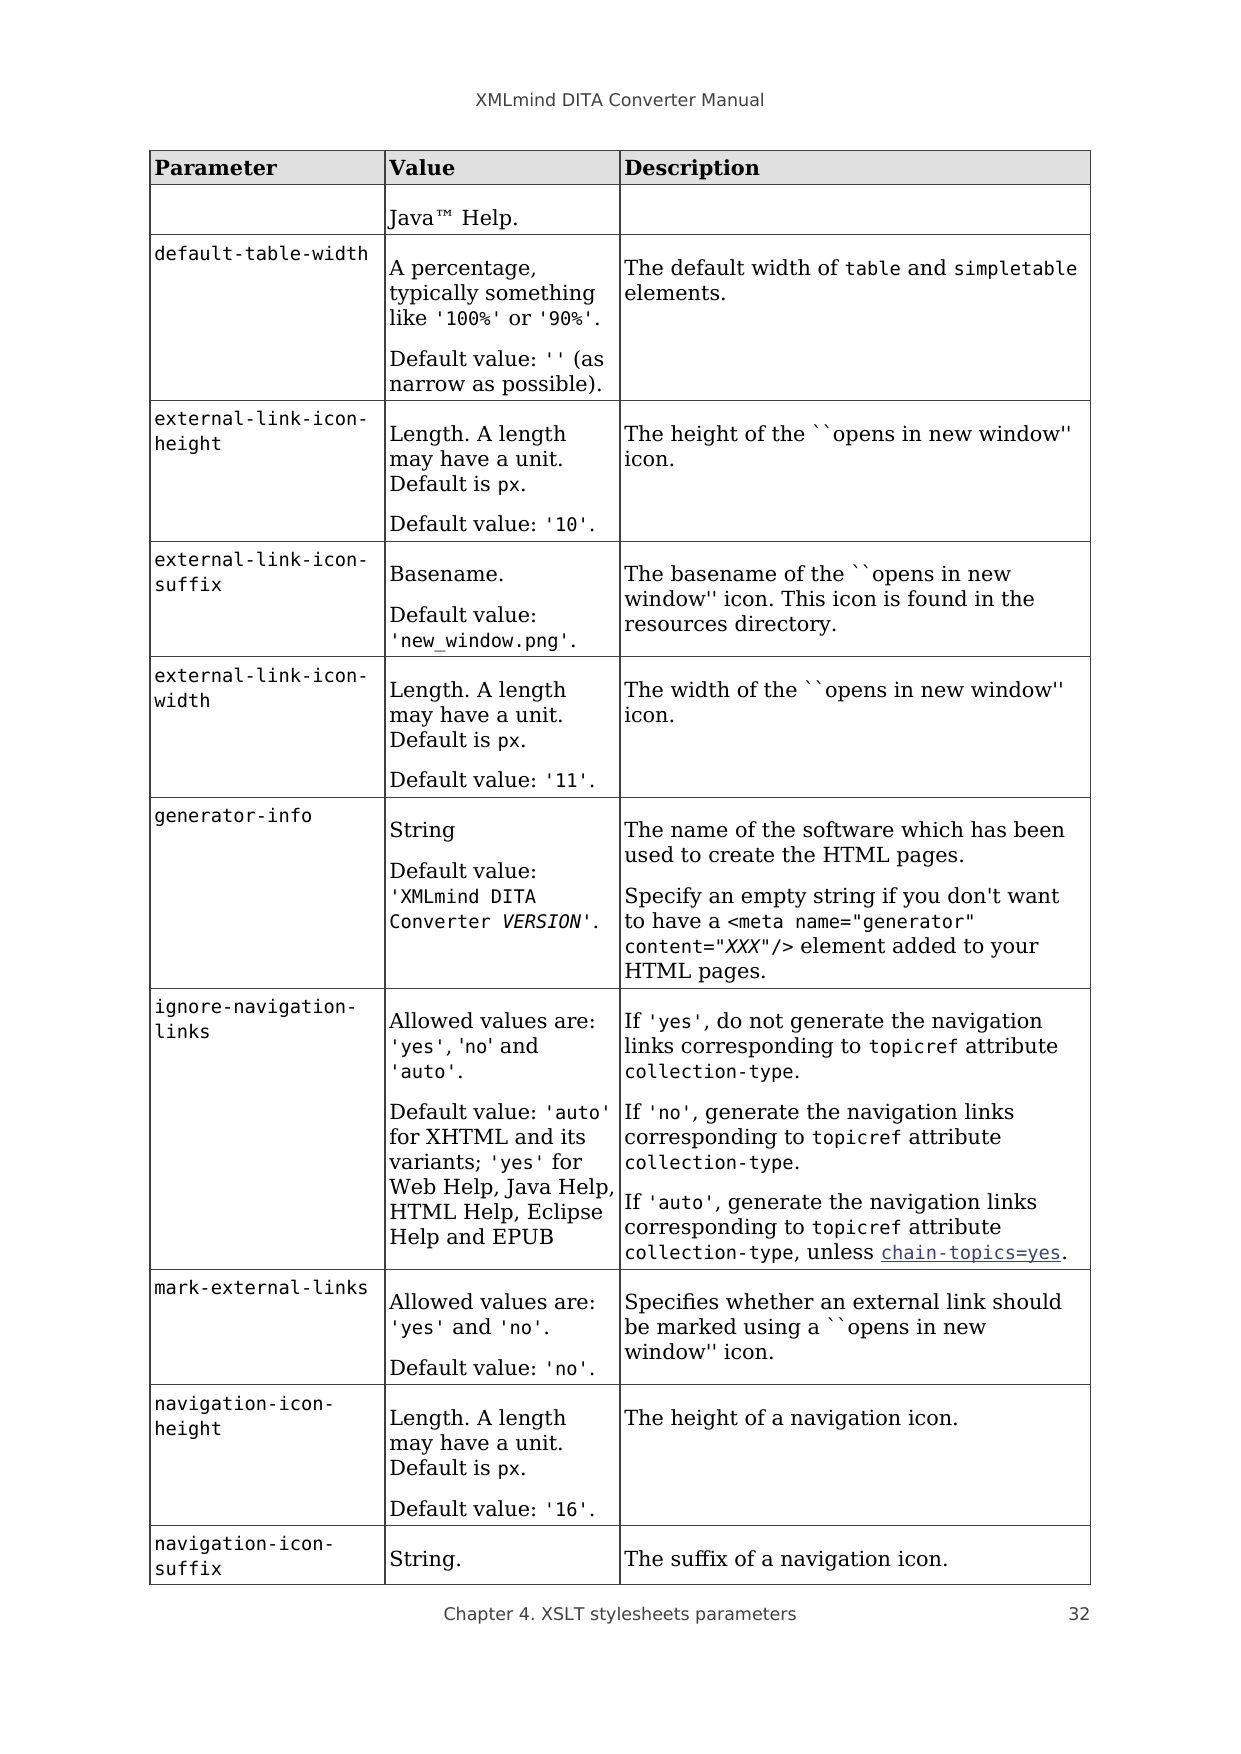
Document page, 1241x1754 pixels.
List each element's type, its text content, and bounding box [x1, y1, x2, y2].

table_cell The basename of the ``opens in new window'' icon. This icon is found in the resources directory. [621, 542, 1090, 656]
table_cell external-link-icon-suffix [151, 542, 384, 656]
table_header Description [621, 151, 1090, 184]
table_cell The height of a navigation icon. [621, 1385, 1090, 1525]
table_cell String Default value: 'XMLmind DITA Converter VERSION'. [386, 798, 619, 987]
table_cell The default width of table and simpletable elements. [621, 235, 1090, 400]
table_cell String. [386, 1526, 619, 1584]
table_cell ignore-navigation-links [151, 989, 384, 1269]
table_cell Allowed values are: 'yes' and 'no'. Default value: 'no'. [386, 1270, 619, 1384]
table_cell [151, 185, 384, 234]
table_cell The width of the ``opens in new window'' icon. [621, 657, 1090, 797]
table_cell The name of the software which has been used to create the HTML pages. Specify an empty string if you don't want to have a <meta name="generator" content="XXX"/> element added to your HTML pages. [621, 798, 1090, 987]
table_cell Basename. Default value: 'new_window.png'. [386, 542, 619, 656]
table_cell mark-external-links [151, 1270, 384, 1384]
table_cell navigation-icon-suffix [151, 1526, 384, 1584]
table_cell Length. A length may have a unit. Default is px. Default value: '11'. [386, 657, 619, 797]
table_cell default-table-width [151, 235, 384, 400]
table_cell Length. A length may have a unit. Default is px. Default value: '10'. [386, 401, 619, 541]
table_cell [621, 185, 1090, 234]
table_header Parameter [151, 151, 384, 184]
table_cell The height of the ``opens in new window'' icon. [621, 401, 1090, 541]
table_cell A percentage, typically something like '100%' or '90%'. Default value: '' (as narrow as possible). [386, 235, 619, 400]
table_cell external-link-icon-width [151, 657, 384, 797]
table_cell Allowed values are: 'yes', 'no' and 'auto'. Default value: 'auto' for XHTML and its variants; 'yes' for Web Help, Java Help, HTML Help, Eclipse Help and EPUB [386, 989, 619, 1269]
table_cell external-link-icon-height [151, 401, 384, 541]
table_cell The suffix of a navigation icon. [621, 1526, 1090, 1584]
table_cell Java™ Help. [386, 185, 619, 234]
table_cell generator-info [151, 798, 384, 987]
table_cell Length. A length may have a unit. Default is px. Default value: '16'. [386, 1385, 619, 1525]
table_cell navigation-icon-height [151, 1385, 384, 1525]
table_cell If 'yes', do not generate the navigation links corresponding to topicref attribute collection-type. If 'no', generate the navigation links corresponding to topicref attribute collection-type. If 'auto', generate the navigation links corresponding to topicref attribute collection-type, unless chain-topics=yes. [621, 989, 1090, 1269]
table_cell Specifies whether an external link should be marked using a ``opens in new window'' icon. [621, 1270, 1090, 1384]
table_header Value [386, 151, 619, 184]
